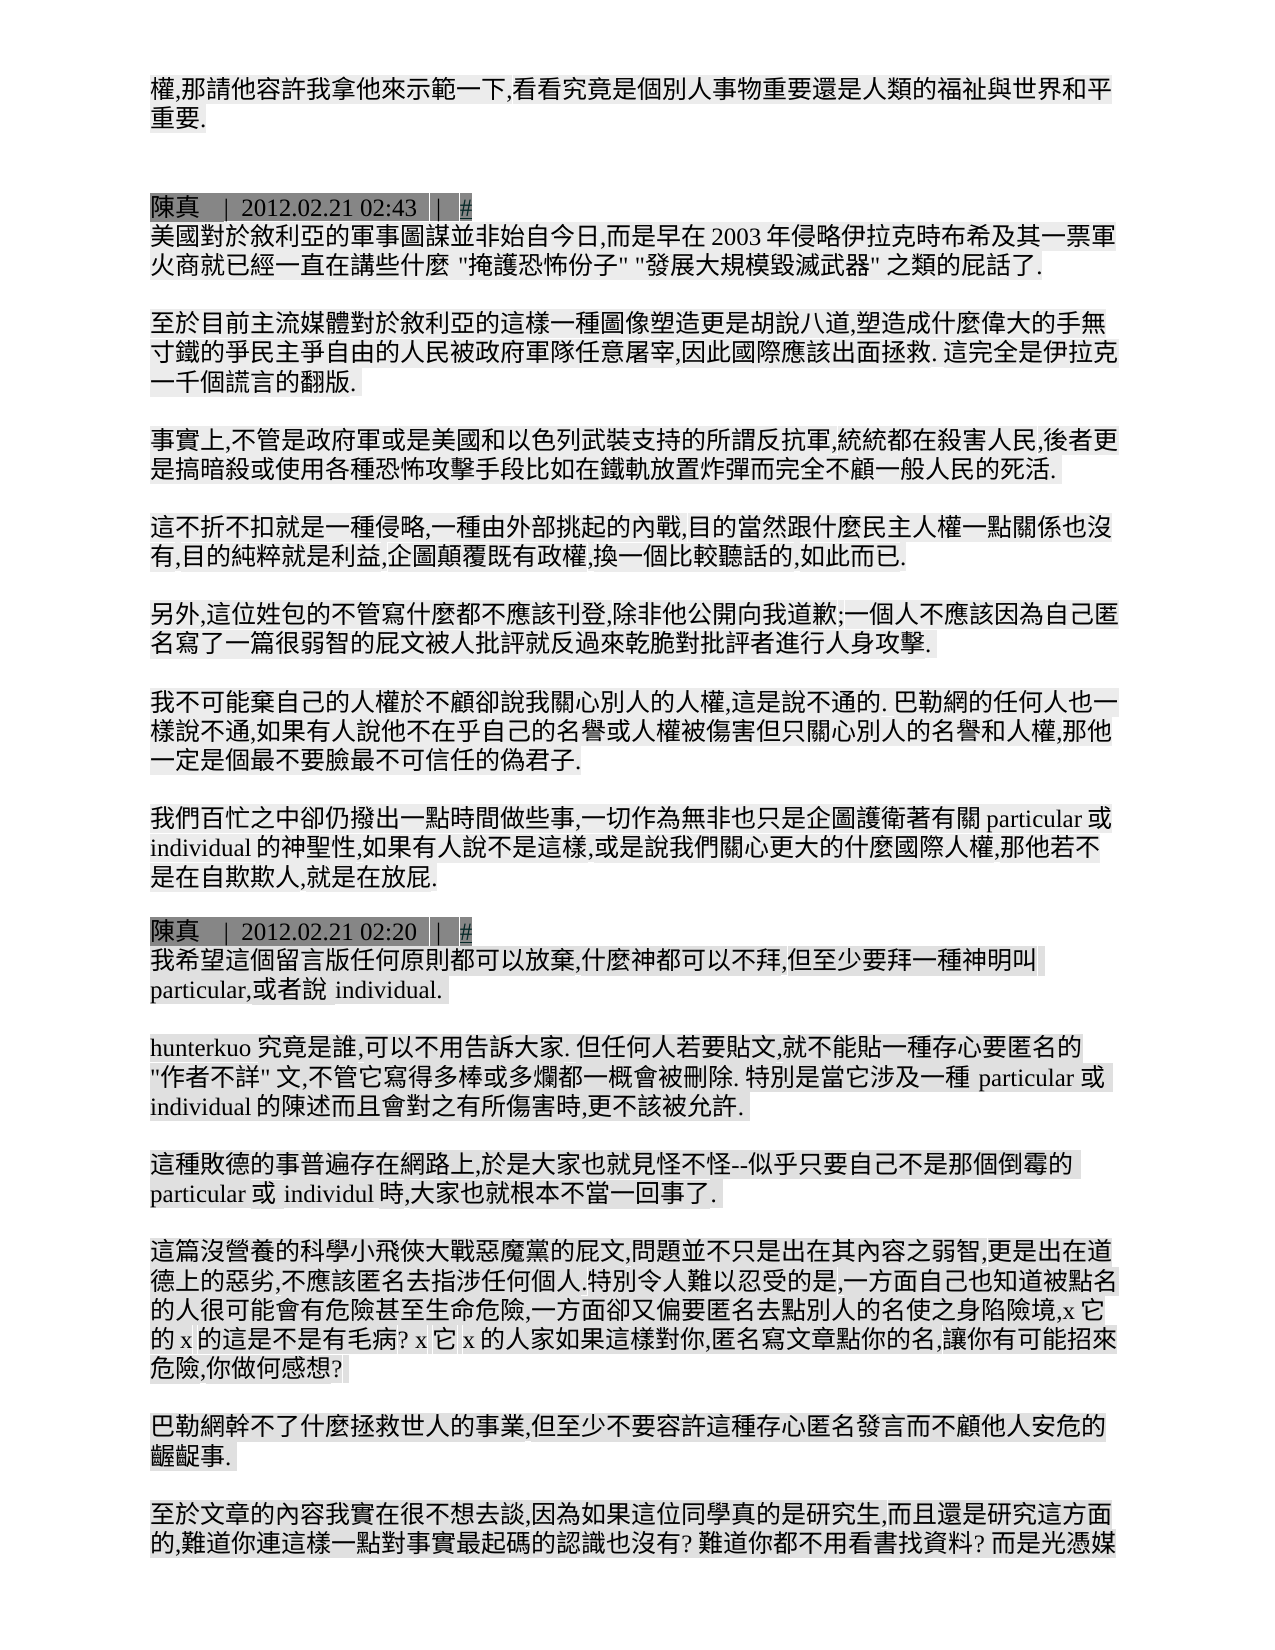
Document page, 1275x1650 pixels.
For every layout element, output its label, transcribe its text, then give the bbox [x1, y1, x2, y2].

text 陳真 | 2012.02.21 02:20 | # [150, 917, 1125, 946]
text 我希望這個留言版任何原則都可以放棄,什麼神都可以不拜,但至少要拜一種神明叫 particular,或者說 individual. hunterkuo 究竟是誰,可以不用告訴大家. 但任何人若要貼文,就不能貼一種存心要匿名的 "作者不詳" 文,不管它寫得多棒或多爛都一概會被刪除. 特別是當它涉及一種 particular 或 individual的陳述而且會對之有所傷害時,更不該被允許. 這種敗德的事普遍存在網路上,於是大家也就見怪不怪--似乎只要自己不是那個倒霉的 particular或 individul時,大家也就根本不當一回事了. 這篇沒營養的科學小飛俠大戰惡魔黨的屁文,問題並不只是出在其內容之弱智,更是出在道德上的惡劣,不應該匿名去指涉任何個人.特別令人難以忍受的是,一方面自己也知道被點名的人很可能會有危險甚至生命危險,一方面卻又偏要匿名去點別人的名使之身陷險境,x它的x的這是不是有毛病? x它x的人家如果這樣對你,匿名寫文章點你的名,讓你有可能招來危險,你做何感想? 巴勒網幹不了什麼拯救世人的事業,但至少不要容許這種存心匿名發言而不顧他人安危的齷齪事. 至於文章的內容我實在很不想去談,因為如果這位同學真的是研究生,而且還是研究這方面的,難道你連這樣一點對事實最起碼的認識也沒有? 難道你都不用看書找資料? 而是光憑媒 [150, 946, 1125, 1558]
text 陳真 | 2012.02.21 02:43 | # [150, 193, 1125, 222]
text 美國對於敘利亞的軍事圖謀並非始自今日,而是早在2003年侵略伊拉克時布希及其一票軍火商就已經一直在講些什麼 "掩護恐怖份子" "發展大規模毀滅武器" 之類的屁話了. 至於目前主流媒體對於敘利亞的這樣一種圖像塑造更是胡說八道,塑造成什麼偉大的手無寸鐵的爭民主爭自由的人民被政府軍隊任意屠宰,因此國際應該出面拯救. 這完全是伊拉克一千個謊言的翻版. 事實上,不管是政府軍或是美國和以色列武裝支持的所謂反抗軍,統統都在殺害人民,後者更是搞暗殺或使用各種恐怖攻擊手段比如在鐵軌放置炸彈而完全不顧一般人民的死活. 這不折不扣就是一種侵略,一種由外部挑起的內戰,目的當然跟什麼民主人權一點關係也沒有,目的純粹就是利益,企圖顛覆既有政權,換一個比較聽話的,如此而已. 另外,這位姓包的不管寫什麼都不應該刊登,除非他公開向我道歉;一個人不應該因為自己匿名寫了一篇很弱智的屁文被人批評就反過來乾脆對批評者進行人身攻擊. 我不可能棄自己的人權於不顧卻說我關心別人的人權,這是說不通的. 巴勒網的任何人也一樣說不通,如果有人說他不在乎自己的名譽或人權被傷害但只關心別人的名譽和人權,那他一定是個最不要臉最不可信任的偽君子. 我們百忙之中卻仍撥出一點時間做些事,一切作為無非也只是企圖護衛著有關particular或individual的神聖性,如果有人說不是這樣,或是說我們關心更大的什麼國際人權,那他若不是在自欺欺人,就是在放屁. [150, 222, 1125, 892]
text 權,那請他容許我拿他來示範一下,看看究竟是個別人事物重要還是人類的福祉與世界和平重要. [150, 75, 1125, 133]
